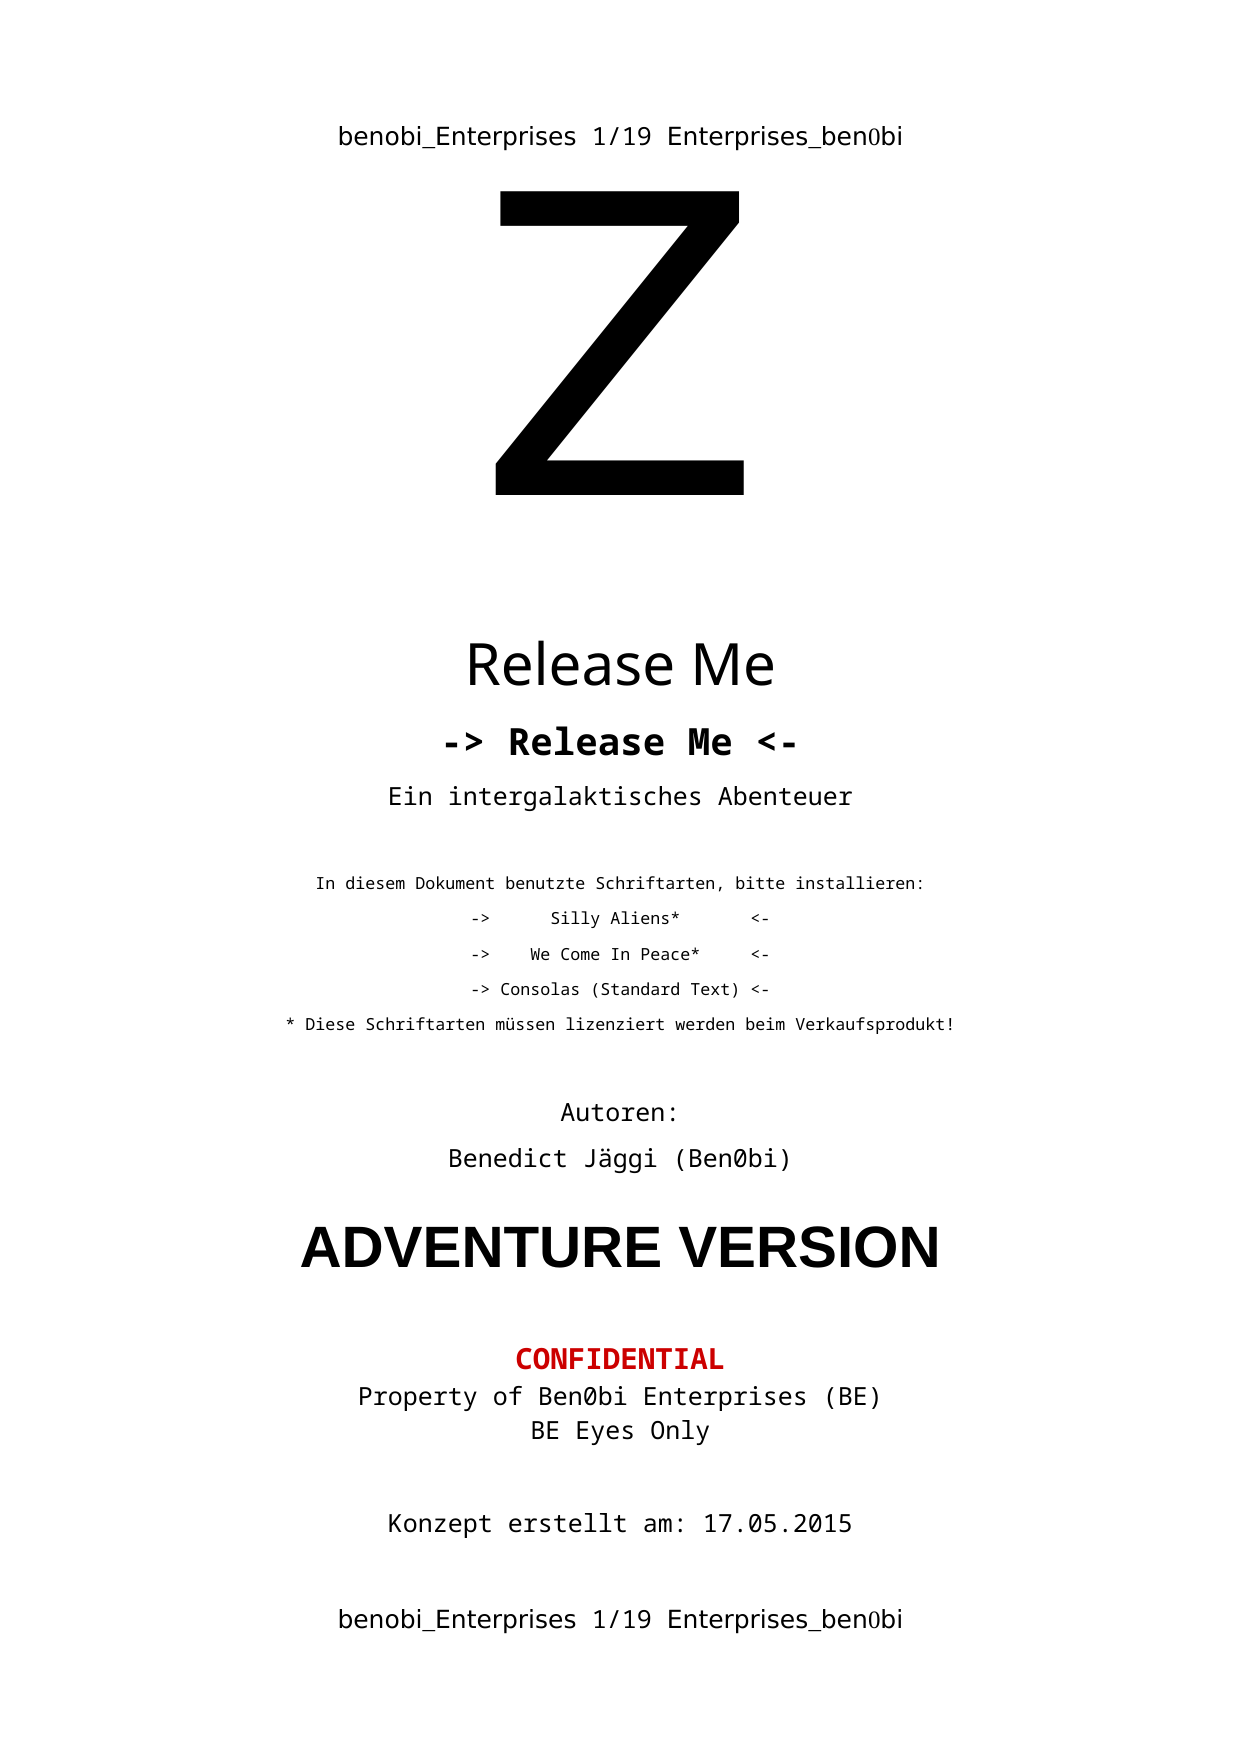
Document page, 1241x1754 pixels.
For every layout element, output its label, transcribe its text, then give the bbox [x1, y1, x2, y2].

text Benedict Jäggi (Ben0bi) [118, 1141, 1122, 1175]
text -> We Come In Peace* <- [118, 942, 1122, 965]
text -> Release Me <- [118, 715, 1122, 766]
text -> Consolas (Standard Text) <- [118, 977, 1122, 1000]
title ADVENTURE VERSION [118, 1212, 1122, 1279]
text In diesem Dokument benutzte Schriftarten, bitte installieren: [118, 872, 1122, 894]
text Ein intergalaktisches Abenteuer [118, 778, 1122, 813]
title Release Me [118, 623, 1122, 702]
text * Diese Schriftarten müssen lizenziert werden beim Verkaufsprodukt! [118, 1012, 1122, 1035]
title Z [118, 207, 1122, 586]
text Konzept erstellt am: 17.05.2015 [118, 1505, 1122, 1539]
text -> Silly Aliens* <- [118, 907, 1122, 929]
text Autoren: [118, 1094, 1122, 1128]
text CONFIDENTIAL Property of Ben0bi Enterprises (BE) BE Eyes Only [118, 1338, 1122, 1446]
